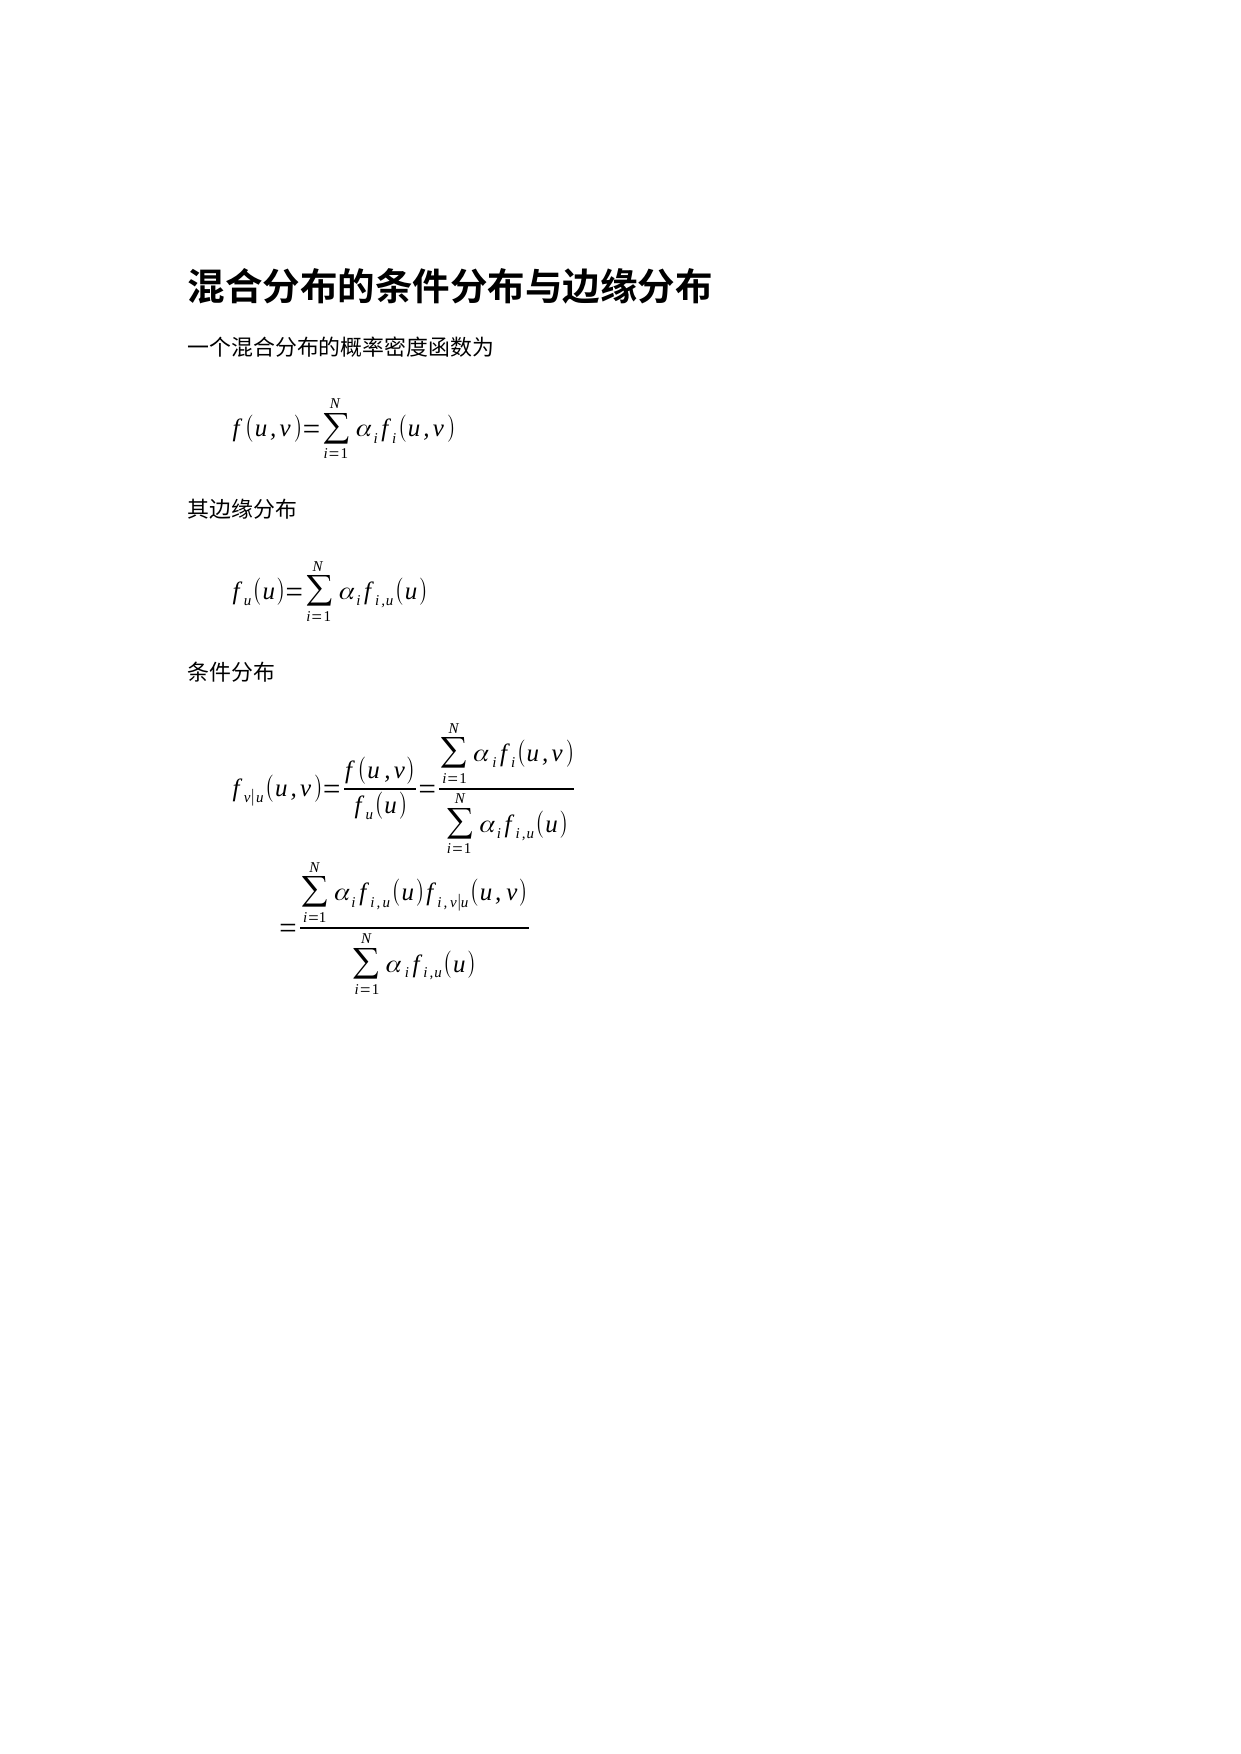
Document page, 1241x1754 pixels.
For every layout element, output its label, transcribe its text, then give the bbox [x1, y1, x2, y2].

text 其边缘分布 [187, 492, 1053, 524]
text 条件分布 [187, 654, 1053, 687]
subtitle 混合分布的条件分布与边缘分布 [187, 252, 1053, 317]
text 一个混合分布的概率密度函数为 [187, 329, 1053, 362]
